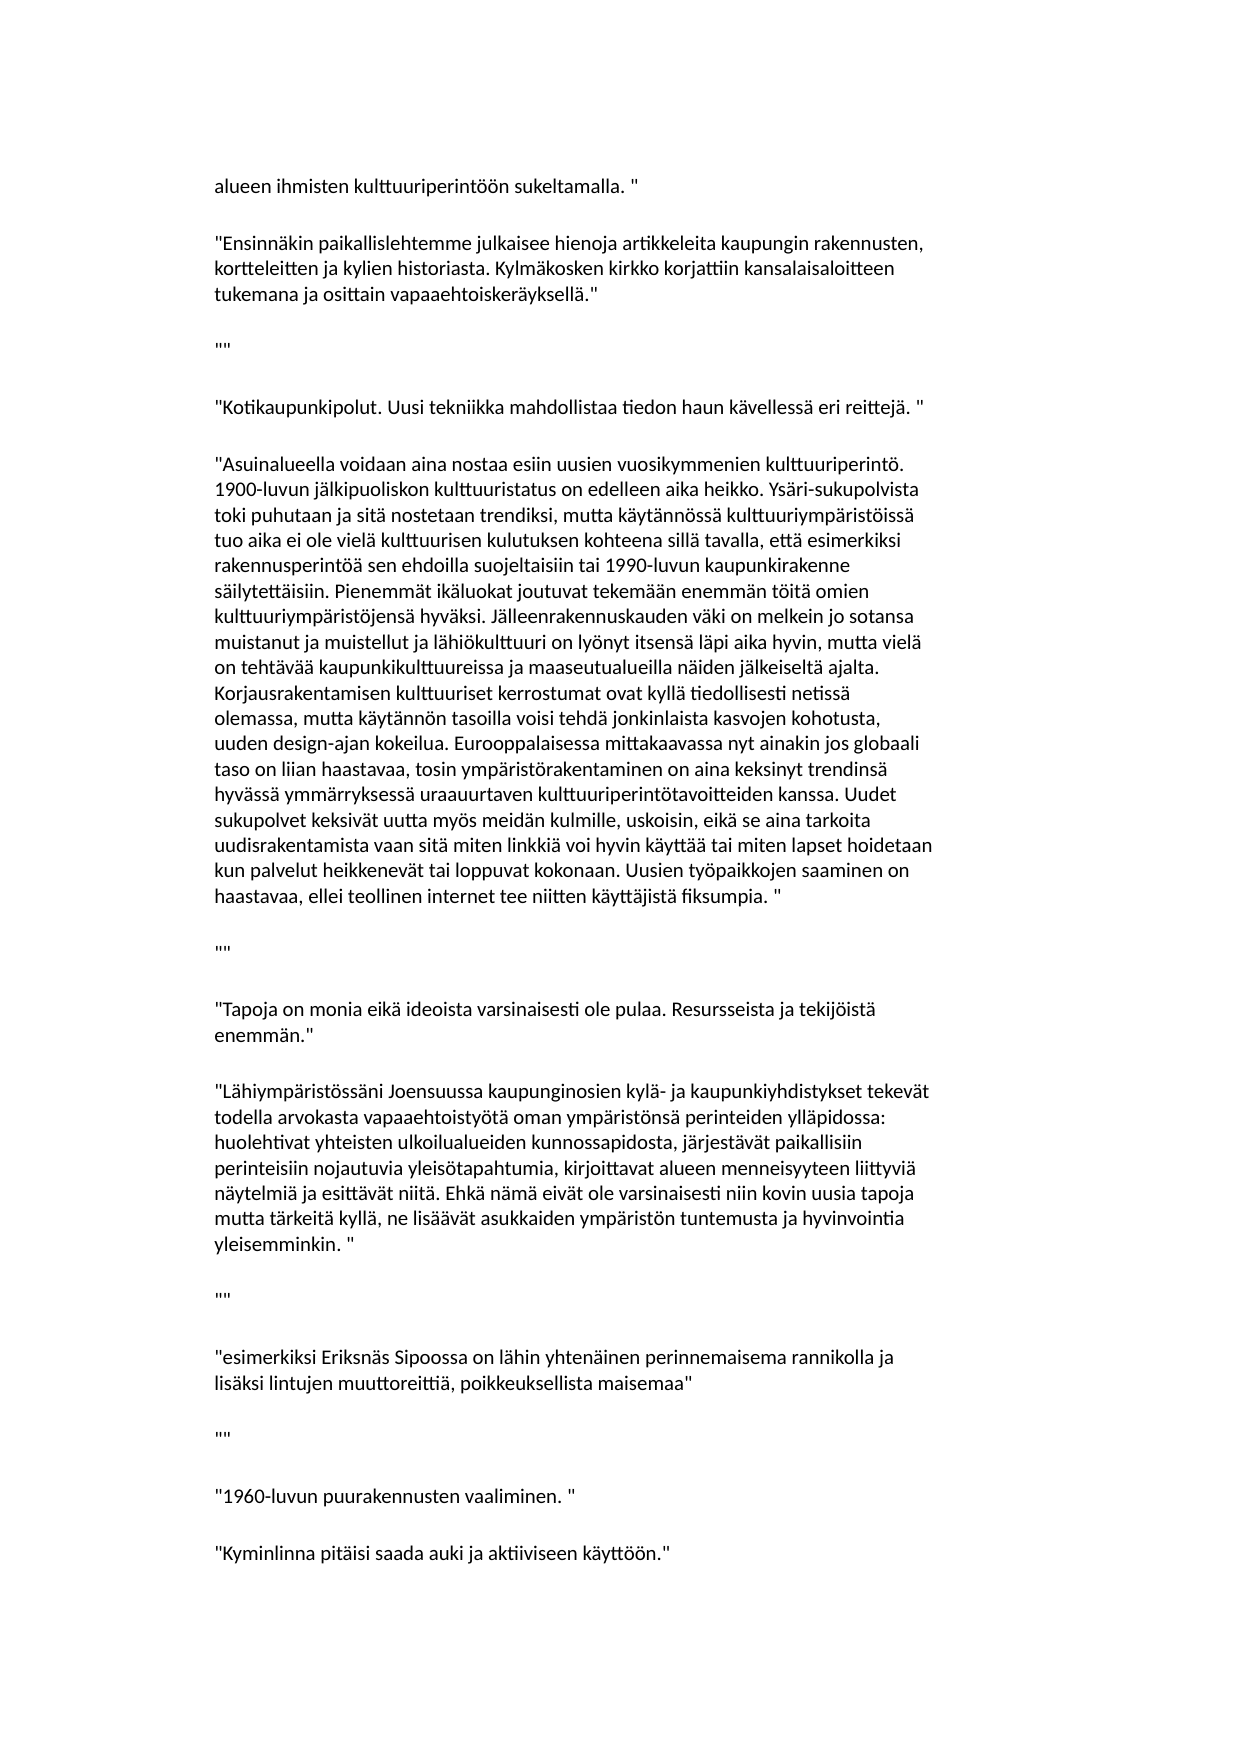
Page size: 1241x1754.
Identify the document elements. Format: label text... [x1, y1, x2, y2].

table_cell "" [214, 314, 952, 371]
table_cell "Asuinalueella voidaan aina nostaa esiin uusien vuosikymmenien kulttuuriperintö. 1900-luvun jälkipuoliskon kulttuuristatus on edelleen aika heikko. Ysäri-sukupolvista toki puhutaan ja sitä nostetaan trendiksi, mutta käytännössä kulttuuriympäristöissä tuo aika ei ole vielä kulttuurisen kulutuksen kohteena sillä tavalla, että esimerkiksi rakennusperintöä sen ehdoilla suojeltaisiin tai 1990-luvun kaupunkirakenne säilytettäisiin. Pienemmät ikäluokat joutuvat tekemään enemmän töitä omien kulttuuriympäristöjensä hyväksi. Jälleenrakennuskauden väki on melkein jo sotansa muistanut ja muistellut ja lähiökulttuuri on lyönyt itsensä läpi aika hyvin, mutta vielä on tehtävää kaupunkikulttuureissa ja maaseutualueilla näiden jälkeiseltä ajalta. Korjausrakentamisen kulttuuriset kerrostumat ovat kyllä tiedollisesti netissä olemassa, mutta käytännön tasoilla voisi tehdä jonkinlaista kasvojen kohotusta, uuden design-ajan kokeilua. Eurooppalaisessa mittakaavassa nyt ainakin jos globaali taso on liian haastavaa, tosin ympäristörakentaminen on aina keksinyt trendinsä hyvässä ymmärryksessä uraauurtaven kulttuuriperintötavoitteiden kanssa. Uudet sukupolvet keksivät uutta myös meidän kulmille, uskoisin, eikä se aina tarkoita uudisrakentamista vaan sitä miten linkkiä voi hyvin käyttää tai miten lapset hoidetaan kun palvelut heikkenevät tai loppuvat kokonaan. Uusien työpaikkojen saaminen on haastavaa, ellei teollinen internet tee niitten käyttäjistä fiksumpia. " [214, 428, 952, 916]
table_cell "" [214, 1264, 952, 1321]
table_cell "" [214, 1403, 952, 1459]
table_cell "1960-luvun puurakennusten vaaliminen. " [214, 1460, 952, 1516]
table_cell "Ensinnäkin paikallislehtemme julkaisee hienoja artikkeleita kaupungin rakennusten, kortteleitten ja kylien historiasta. Kylmäkosken kirkko korjattiin kansalaisaloitteen tukemana ja osittain vapaaehtoiskeräyksellä." [214, 207, 952, 314]
table_cell "esimerkiksi Eriksnäs Sipoossa on lähin yhtenäinen perinnemaisema rannikolla ja lisäksi lintujen muuttoreittiä, poikkeuksellista maisemaa" [214, 1321, 952, 1403]
table_cell "" [214, 916, 952, 973]
table_cell alueen ihmisten kulttuuriperintöön sukeltamalla. " [214, 150, 952, 207]
table_cell "Tapoja on monia eikä ideoista varsinaisesti ole pulaa. Resursseista ja tekijöistä enemmän." [214, 973, 952, 1055]
table_cell "Kotikaupunkipolut. Uusi tekniikka mahdollistaa tiedon haun kävellessä eri reittejä. " [214, 371, 952, 427]
table_cell "Lähiympäristössäni Joensuussa kaupunginosien kylä- ja kaupunkiyhdistykset tekevät todella arvokasta vapaaehtoistyötä oman ympäristönsä perinteiden ylläpidossa: huolehtivat yhteisten ulkoilualueiden kunnossapidosta, järjestävät paikallisiin perinteisiin nojautuvia yleisötapahtumia, kirjoittavat alueen menneisyyteen liittyviä näytelmiä ja esittävät niitä. Ehkä nämä eivät ole varsinaisesti niin kovin uusia tapoja mutta tärkeitä kyllä, ne lisäävät asukkaiden ympäristön tuntemusta ja hyvinvointia yleisemminkin. " [214, 1055, 952, 1264]
table_cell "Kyminlinna pitäisi saada auki ja aktiiviseen käyttöön." [214, 1516, 952, 1573]
